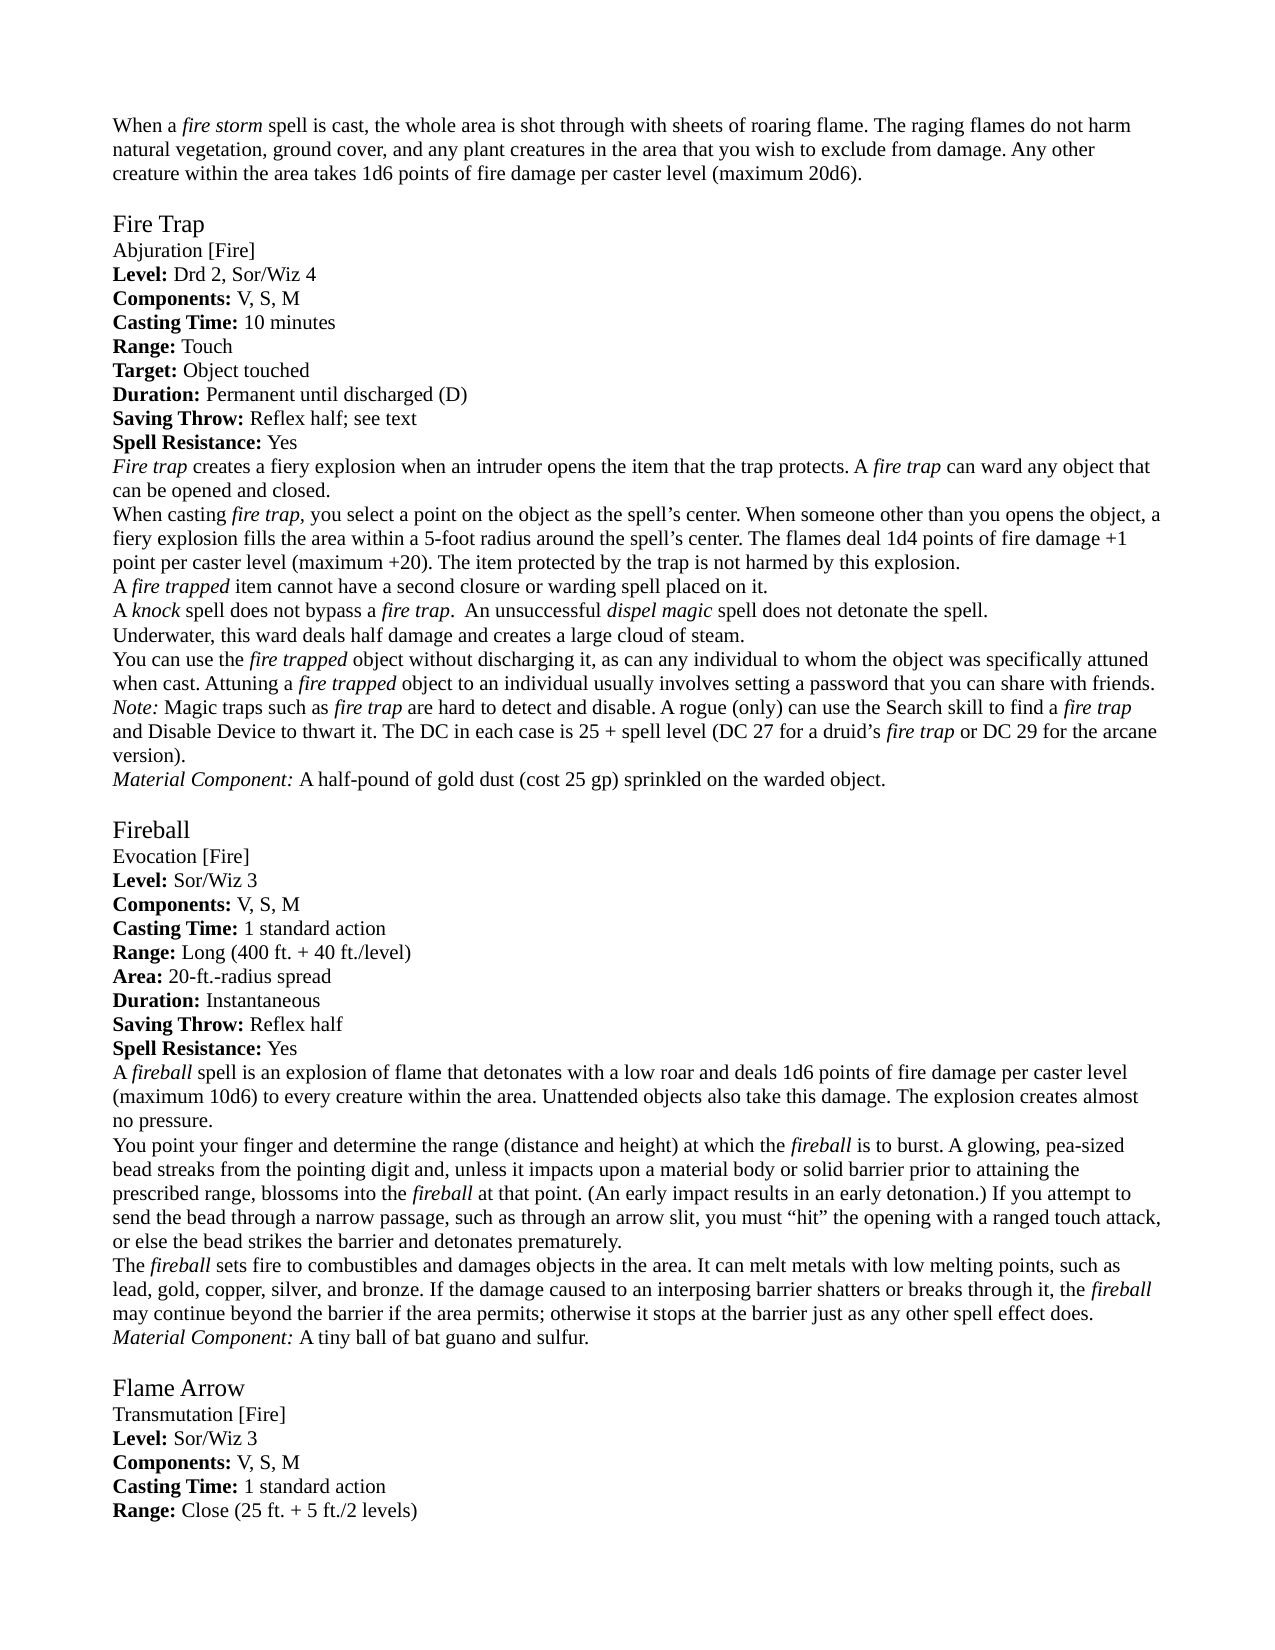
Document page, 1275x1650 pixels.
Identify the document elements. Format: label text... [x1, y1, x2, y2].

text Fireball [112, 815, 1162, 844]
text Components: V, S, M [112, 892, 1162, 916]
text Abjuration [Fire] [112, 237, 1162, 262]
text Level: Sor/Wiz 3 [112, 868, 1162, 892]
text Casting Time: 10 minutes [112, 310, 1162, 334]
text Fire trap creates a fiery explosion when an intruder opens the item that the trap protects. A fire trap can ward any object that can be opened and closed. [112, 454, 1162, 502]
text Duration: Permanent until discharged (D) [112, 382, 1162, 406]
text Evocation [Fire] [112, 844, 1162, 868]
text Material Component: A half-pound of gold dust (cost 25 gp) sprinkled on the warded object. [112, 767, 1162, 791]
text Casting Time: 1 standard action [112, 1474, 1162, 1498]
text A knock spell does not bypass a fire trap. An unsuccessful dispel magic spell does not detonate the spell. [112, 598, 1162, 622]
text Range: Long (400 ft. + 40 ft./level) [112, 940, 1162, 964]
text Duration: Instantaneous [112, 988, 1162, 1012]
text Transmutation [Fire] [112, 1402, 1162, 1426]
text Spell Resistance: Yes [112, 1036, 1162, 1060]
text Range: Touch [112, 334, 1162, 358]
text Fire Trap [112, 209, 1162, 237]
text Casting Time: 1 standard action [112, 916, 1162, 940]
text Level: Drd 2, Sor/Wiz 4 [112, 262, 1162, 286]
text A fire trapped item cannot have a second closure or warding spell placed on it. [112, 574, 1162, 598]
text Range: Close (25 ft. + 5 ft./2 levels) [112, 1498, 1162, 1522]
text Saving Throw: Reflex half; see text [112, 406, 1162, 430]
text Saving Throw: Reflex half [112, 1012, 1162, 1036]
text Spell Resistance: Yes [112, 430, 1162, 454]
text When casting fire trap, you select a point on the object as the spell’s center. When someone other than you opens the object, a fiery explosion fills the area within a 5-foot radius around the spell’s center. The flames deal 1d4 points of fire damage +1 point per caster level (maximum +20). The item protected by the trap is not harmed by this explosion. [112, 502, 1162, 574]
text Note: Magic traps such as fire trap are hard to detect and disable. A rogue (only) can use the Search skill to find a fire trap and Disable Device to thwart it. The DC in each case is 25 + spell level (DC 27 for a druid’s fire trap or DC 29 for the arcane version). [112, 695, 1162, 767]
text You can use the fire trapped object without discharging it, as can any individual to whom the object was specifically attuned when cast. Attuning a fire trapped object to an individual usually involves setting a password that you can share with friends. [112, 647, 1162, 695]
text Components: V, S, M [112, 286, 1162, 310]
text Flame Arrow [112, 1373, 1162, 1402]
text A fireball spell is an explosion of flame that detonates with a low roar and deals 1d6 points of fire damage per caster level (maximum 10d6) to every creature within the area. Unattended objects also take this damage. The explosion creates almost no pressure. [112, 1060, 1162, 1132]
text Target: Object touched [112, 358, 1162, 382]
text The fireball sets fire to combustibles and damages objects in the area. It can melt metals with low melting points, such as lead, gold, copper, silver, and bronze. If the damage caused to an interposing barrier shatters or breaks through it, the fireball may continue beyond the barrier if the area permits; otherwise it stops at the barrier just as any other spell effect does. [112, 1253, 1162, 1325]
text Level: Sor/Wiz 3 [112, 1426, 1162, 1450]
text Area: 20-ft.-radius spread [112, 964, 1162, 988]
text When a fire storm spell is cast, the whole area is shot through with sheets of roaring flame. The raging flames do not harm natural vegetation, ground cover, and any plant creatures in the area that you wish to exclude from damage. Any other creature within the area takes 1d6 points of fire damage per caster level (maximum 20d6). [112, 112, 1162, 185]
text You point your finger and determine the range (distance and height) at which the fireball is to burst. A glowing, pea-sized bead streaks from the pointing digit and, unless it impacts upon a material body or solid barrier prior to attaining the prescribed range, blossoms into the fireball at that point. (An early impact results in an early detonation.) If you attempt to send the bead through a narrow passage, such as through an arrow slit, you must “hit” the opening with a ranged touch attack, or else the bead strikes the barrier and detonates prematurely. [112, 1132, 1162, 1253]
text Underwater, this ward deals half damage and creates a large cloud of steam. [112, 622, 1162, 647]
text Material Component: A tiny ball of bat guano and sulfur. [112, 1325, 1162, 1349]
text Components: V, S, M [112, 1450, 1162, 1474]
